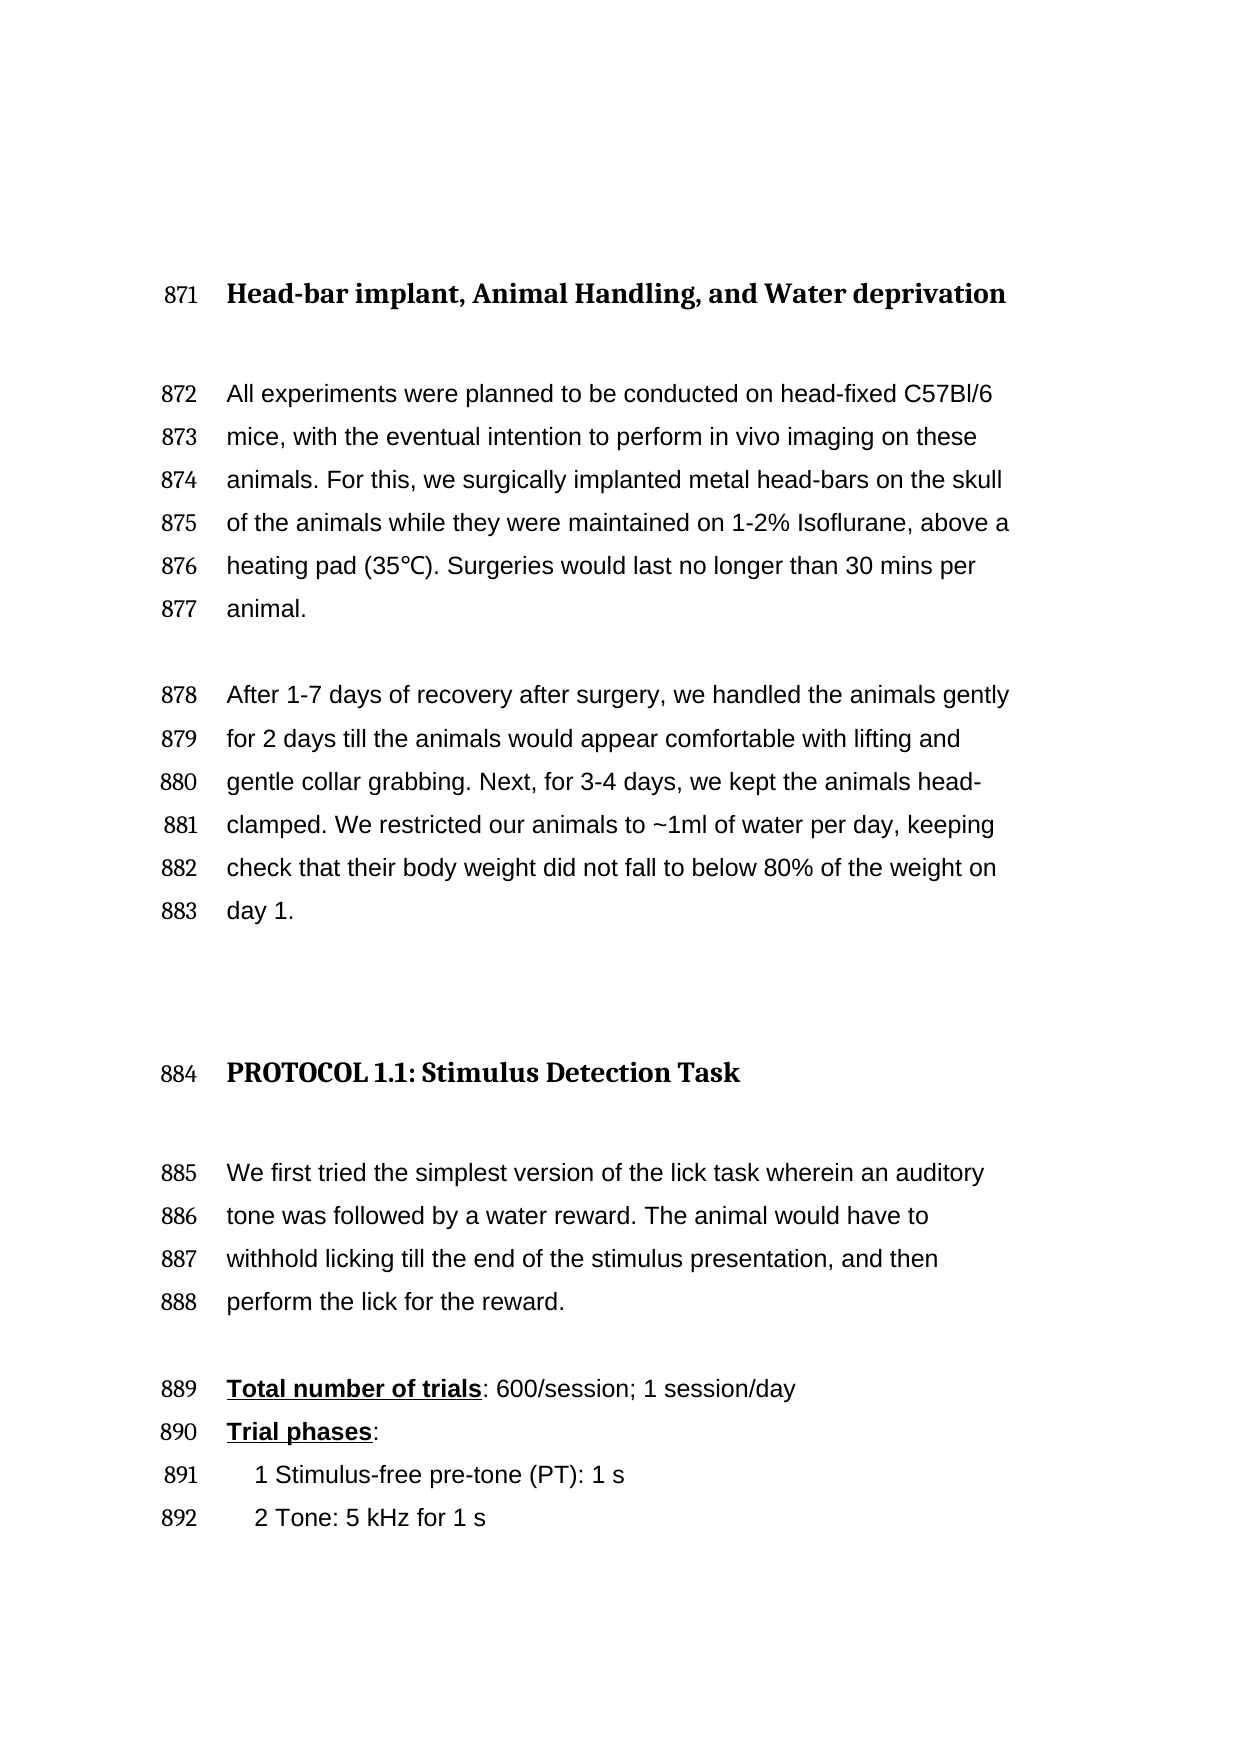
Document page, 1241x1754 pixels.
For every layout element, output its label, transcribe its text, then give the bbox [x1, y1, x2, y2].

subtitle Head-bar implant, Animal Handling, and Water deprivation [226, 277, 1014, 310]
text We first tried the simplest version of the lick task wherein an auditory tone was followed by a water reward. The animal would have to withhold licking till the end of the stimulus presentation, and then perform the lick for the reward. [226, 1158, 1014, 1316]
text Total number of trials: 600/session; 1 session/day [226, 1373, 1014, 1402]
text All experiments were planned to be conducted on head-fixed C57Bl/6 mice, with the eventual intention to perform in vivo imaging on these animals. For this, we surgically implanted metal head-bars on the skull of the animals while they were maintained on 1-2% Isoflurane, above a heating pad (35℃). Surgeries would last no longer than 30 mins per animal. [226, 378, 1014, 623]
text Trial phases: [226, 1417, 1014, 1445]
subtitle PROTOCOL 1.1: Stimulus Detection Task [226, 1056, 1014, 1090]
text 2 Tone: 5 kHz for 1 s [226, 1503, 1014, 1532]
text After 1-7 days of recovery after surgery, we handled the animals gently for 2 days till the animals would appear comfortable with lifting and gentle collar grabbing. Next, for 3-4 days, we kept the animals head-clamped. We restricted our animals to ~1ml of water per day, keeping check that their body weight did not fall to below 80% of the weight on day 1. [226, 680, 1014, 925]
text 1 Stimulus-free pre-tone (PT): 1 s [226, 1460, 1014, 1488]
